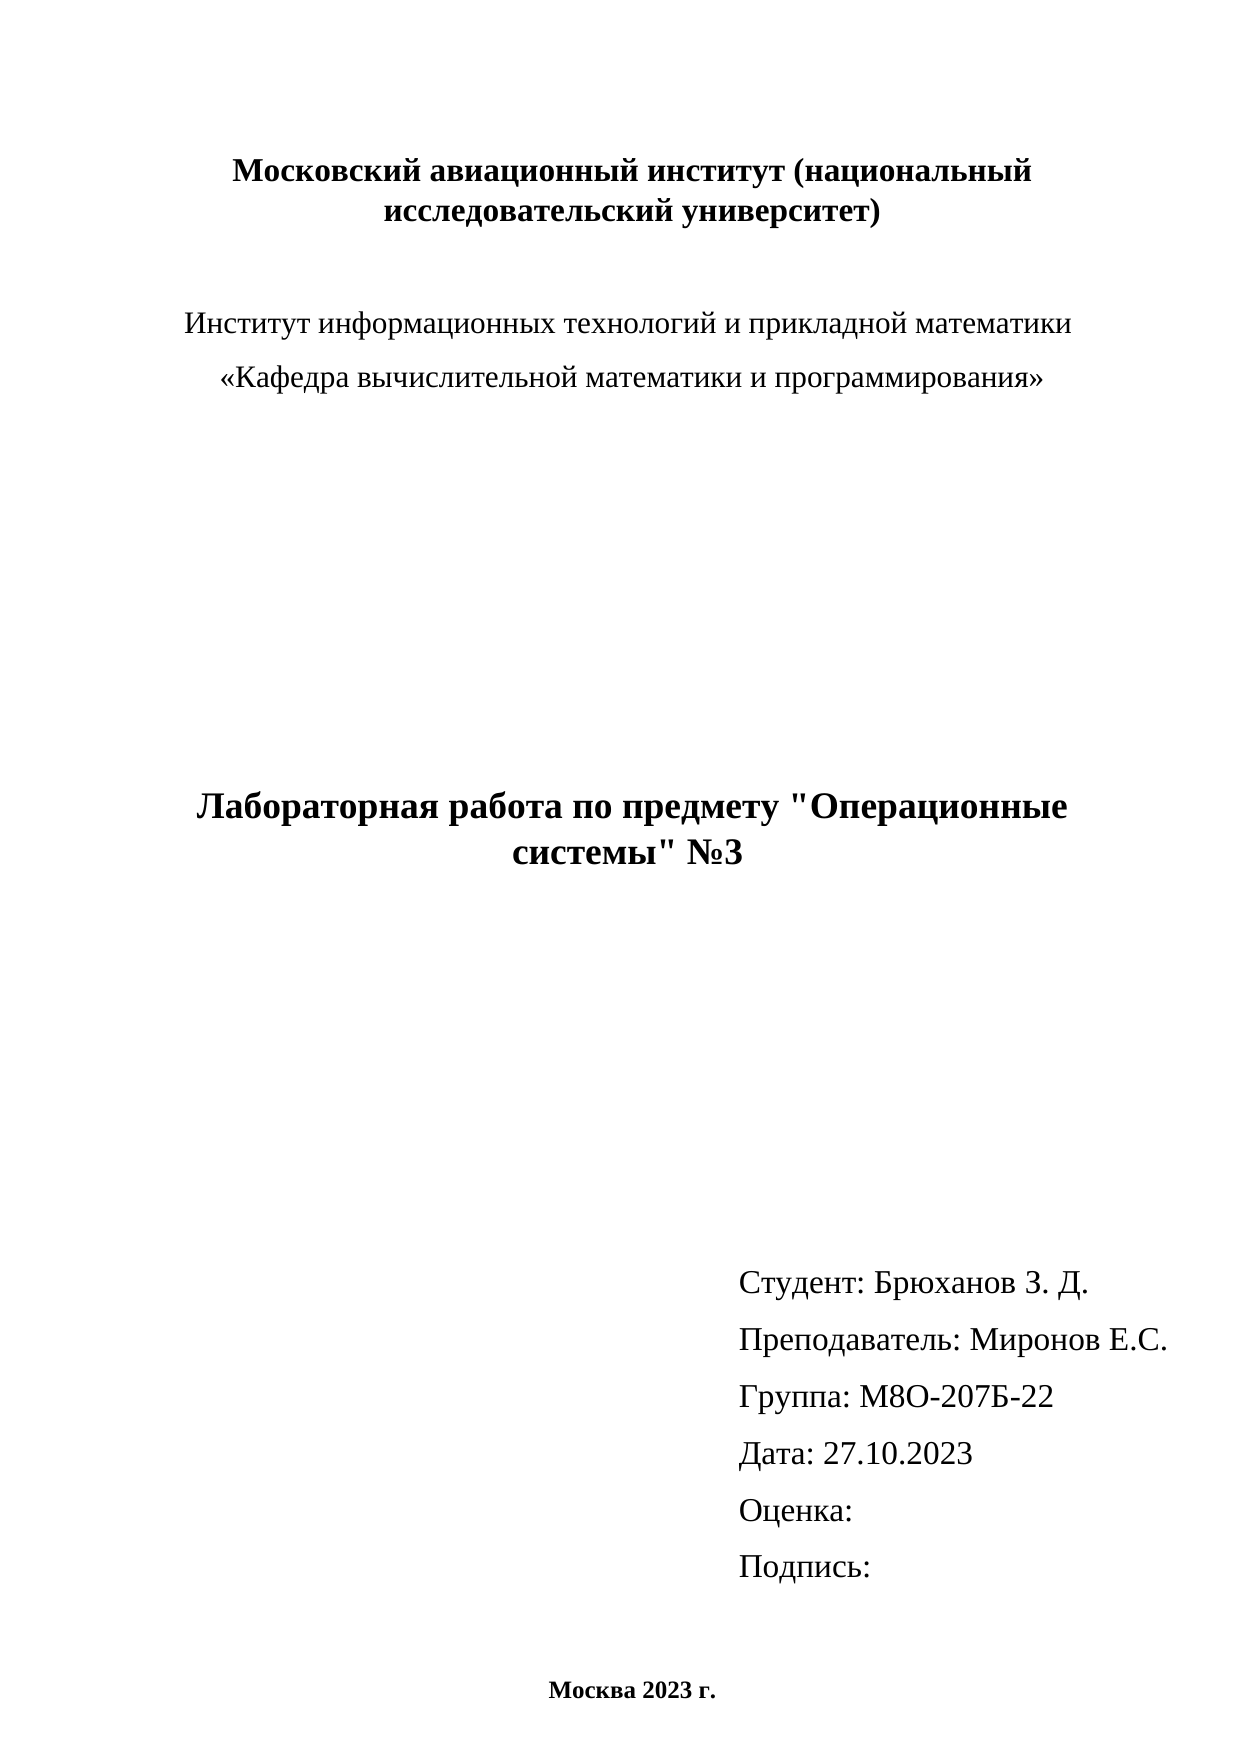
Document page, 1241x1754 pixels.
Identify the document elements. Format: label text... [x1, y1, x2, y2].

text Оценка: [738, 1490, 1176, 1528]
text «Кафедра вычислительной математики и программирования» [112, 358, 1152, 394]
text Студент: Брюханов З. Д. [738, 1262, 1176, 1301]
text Преподаватель: Миронов Е.С. [738, 1319, 1176, 1357]
text Лабораторная работа по предмету "Операционные системы" №3 [112, 784, 1152, 872]
text Московский авиационный институт (национальный исследовательский университет) [112, 150, 1152, 228]
text Дата: 27.10.2023 [738, 1433, 1176, 1471]
text Институт информационных технологий и прикладной математики [112, 304, 1152, 340]
text Подпись: [738, 1547, 1176, 1585]
text Группа: М8О-207Б-22 [738, 1376, 1176, 1414]
